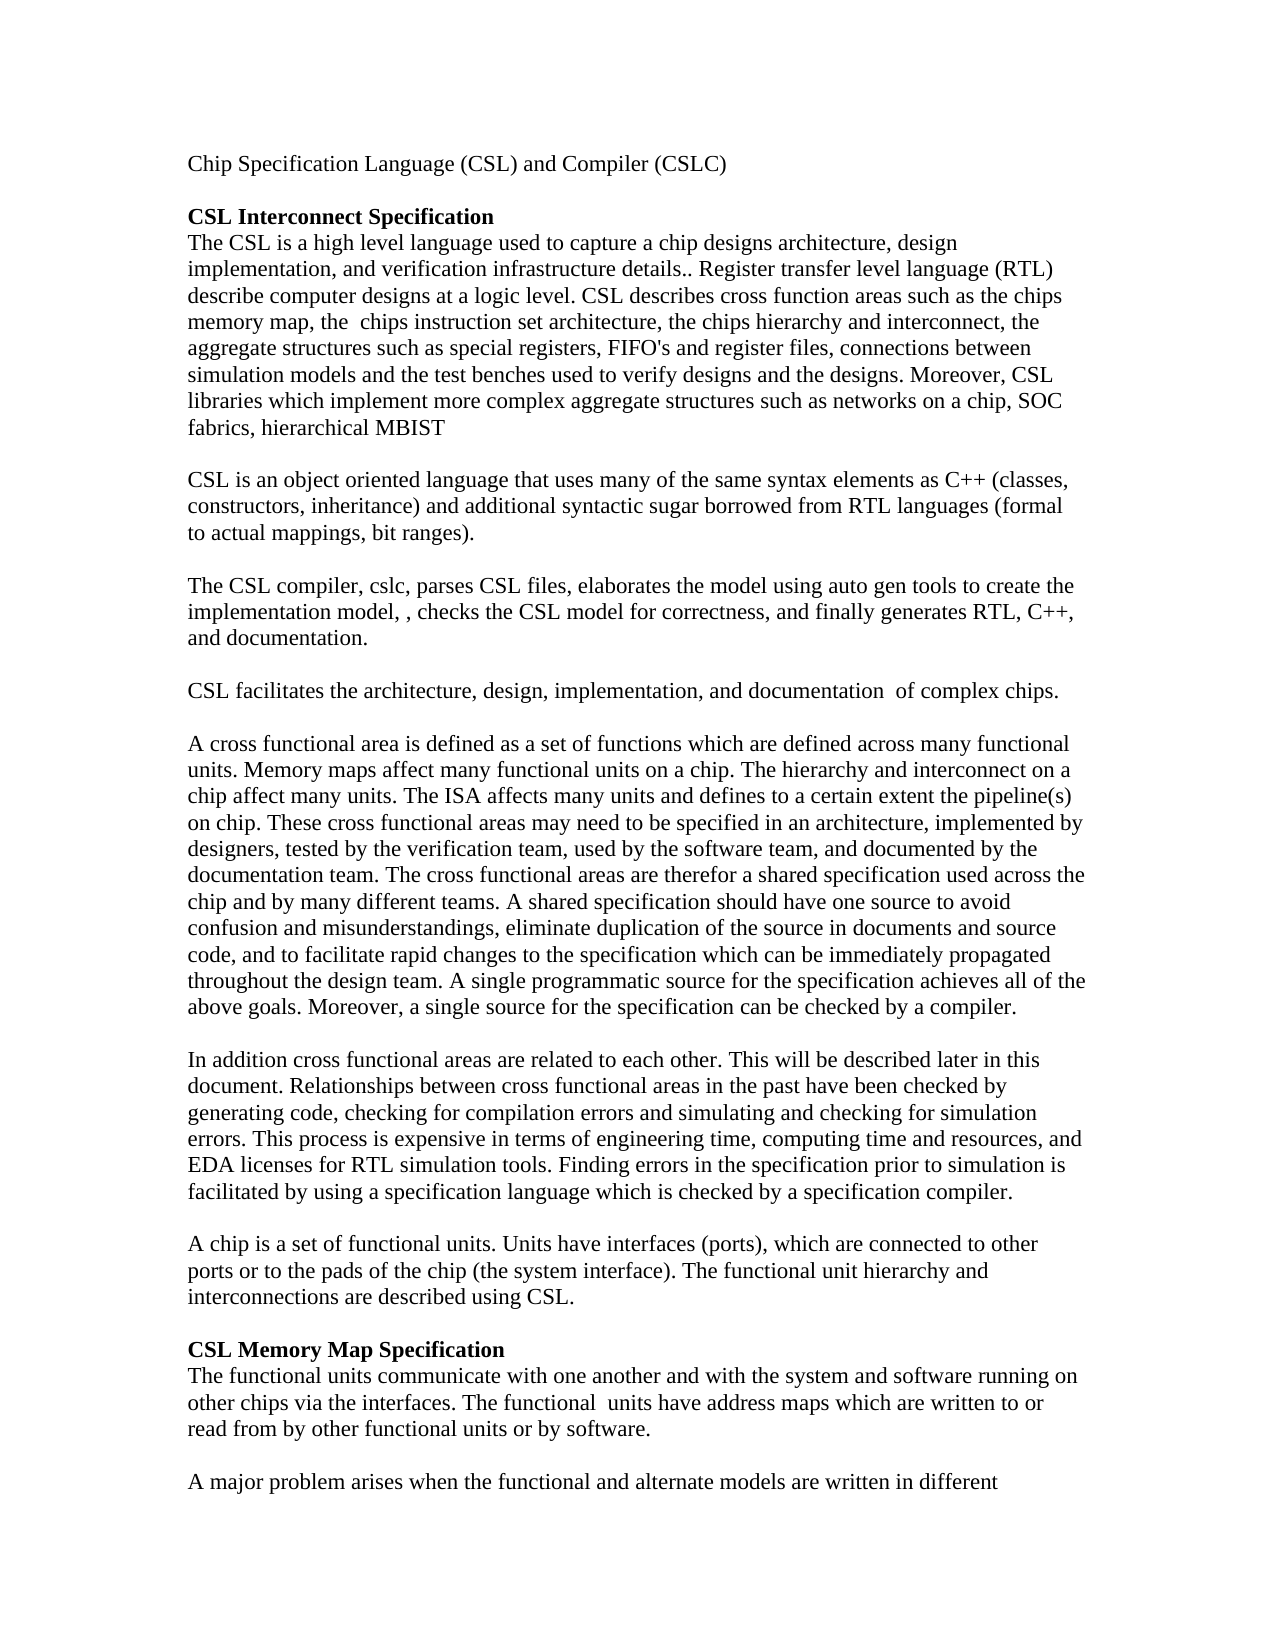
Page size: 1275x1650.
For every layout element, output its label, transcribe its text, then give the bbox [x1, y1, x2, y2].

text The CSL is a high level language used to capture a chip designs architecture, design implementation, and verification infrastructure details.. Register transfer level language (RTL) describe computer designs at a logic level. CSL describes cross function areas such as the chips memory map, the chips instruction set architecture, the chips hierarchy and interconnect, the aggregate structures such as special registers, FIFO's and register files, connections between simulation models and the test benches used to verify designs and the designs. Moreover, CSL libraries which implement more complex aggregate structures such as networks on a chip, SOC fabrics, hierarchical MBIST [187, 229, 1087, 440]
text In addition cross functional areas are related to each other. This will be described later in this document. Relationships between cross functional areas in the past have been checked by generating code, checking for compilation errors and simulating and checking for simulation errors. This process is expensive in terms of engineering time, computing time and resources, and EDA licenses for RTL simulation tools. Finding errors in the specification prior to simulation is facilitated by using a specification language which is checked by a specification compiler. [187, 1046, 1087, 1204]
text CSL facilitates the architecture, design, implementation, and documentation of complex chips. [187, 677, 1087, 703]
text CSL Memory Map Specification [187, 1336, 1087, 1362]
text CSL Interconnect Specification [187, 203, 1087, 229]
text A major problem arises when the functional and alternate models are written in different [187, 1468, 1087, 1494]
text The functional units communicate with one another and with the system and software running on other chips via the interfaces. The functional units have address maps which are written to or read from by other functional units or by software. [187, 1362, 1087, 1441]
text The CSL compiler, cslc, parses CSL files, elaborates the model using auto gen tools to create the implementation model, , checks the CSL model for correctness, and finally generates RTL, C++, and documentation. [187, 572, 1087, 651]
text A chip is a set of functional units. Units have interfaces (ports), which are connected to other ports or to the pads of the chip (the system interface). The functional unit hierarchy and interconnections are described using CSL. [187, 1231, 1087, 1309]
text Chip Specification Language (CSL) and Compiler (CSLC) [187, 150, 1087, 176]
text A cross functional area is defined as a set of functions which are defined across many functional units. Memory maps affect many functional units on a chip. The hierarchy and interconnect on a chip affect many units. The ISA affects many units and defines to a certain extent the pipeline(s) on chip. These cross functional areas may need to be specified in an architecture, implemented by designers, tested by the verification team, used by the software team, and documented by the documentation team. The cross functional areas are therefor a shared specification used across the chip and by many different teams. A shared specification should have one source to avoid confusion and misunderstandings, eliminate duplication of the source in documents and source code, and to facilitate rapid changes to the specification which can be immediately propagated throughout the design team. A single programmatic source for the specification achieves all of the above goals. Moreover, a single source for the specification can be checked by a compiler. [187, 730, 1087, 1020]
text CSL is an object oriented language that uses many of the same syntax elements as C++ (classes, constructors, inheritance) and additional syntactic sugar borrowed from RTL languages (formal to actual mappings, bit ranges). [187, 466, 1087, 545]
